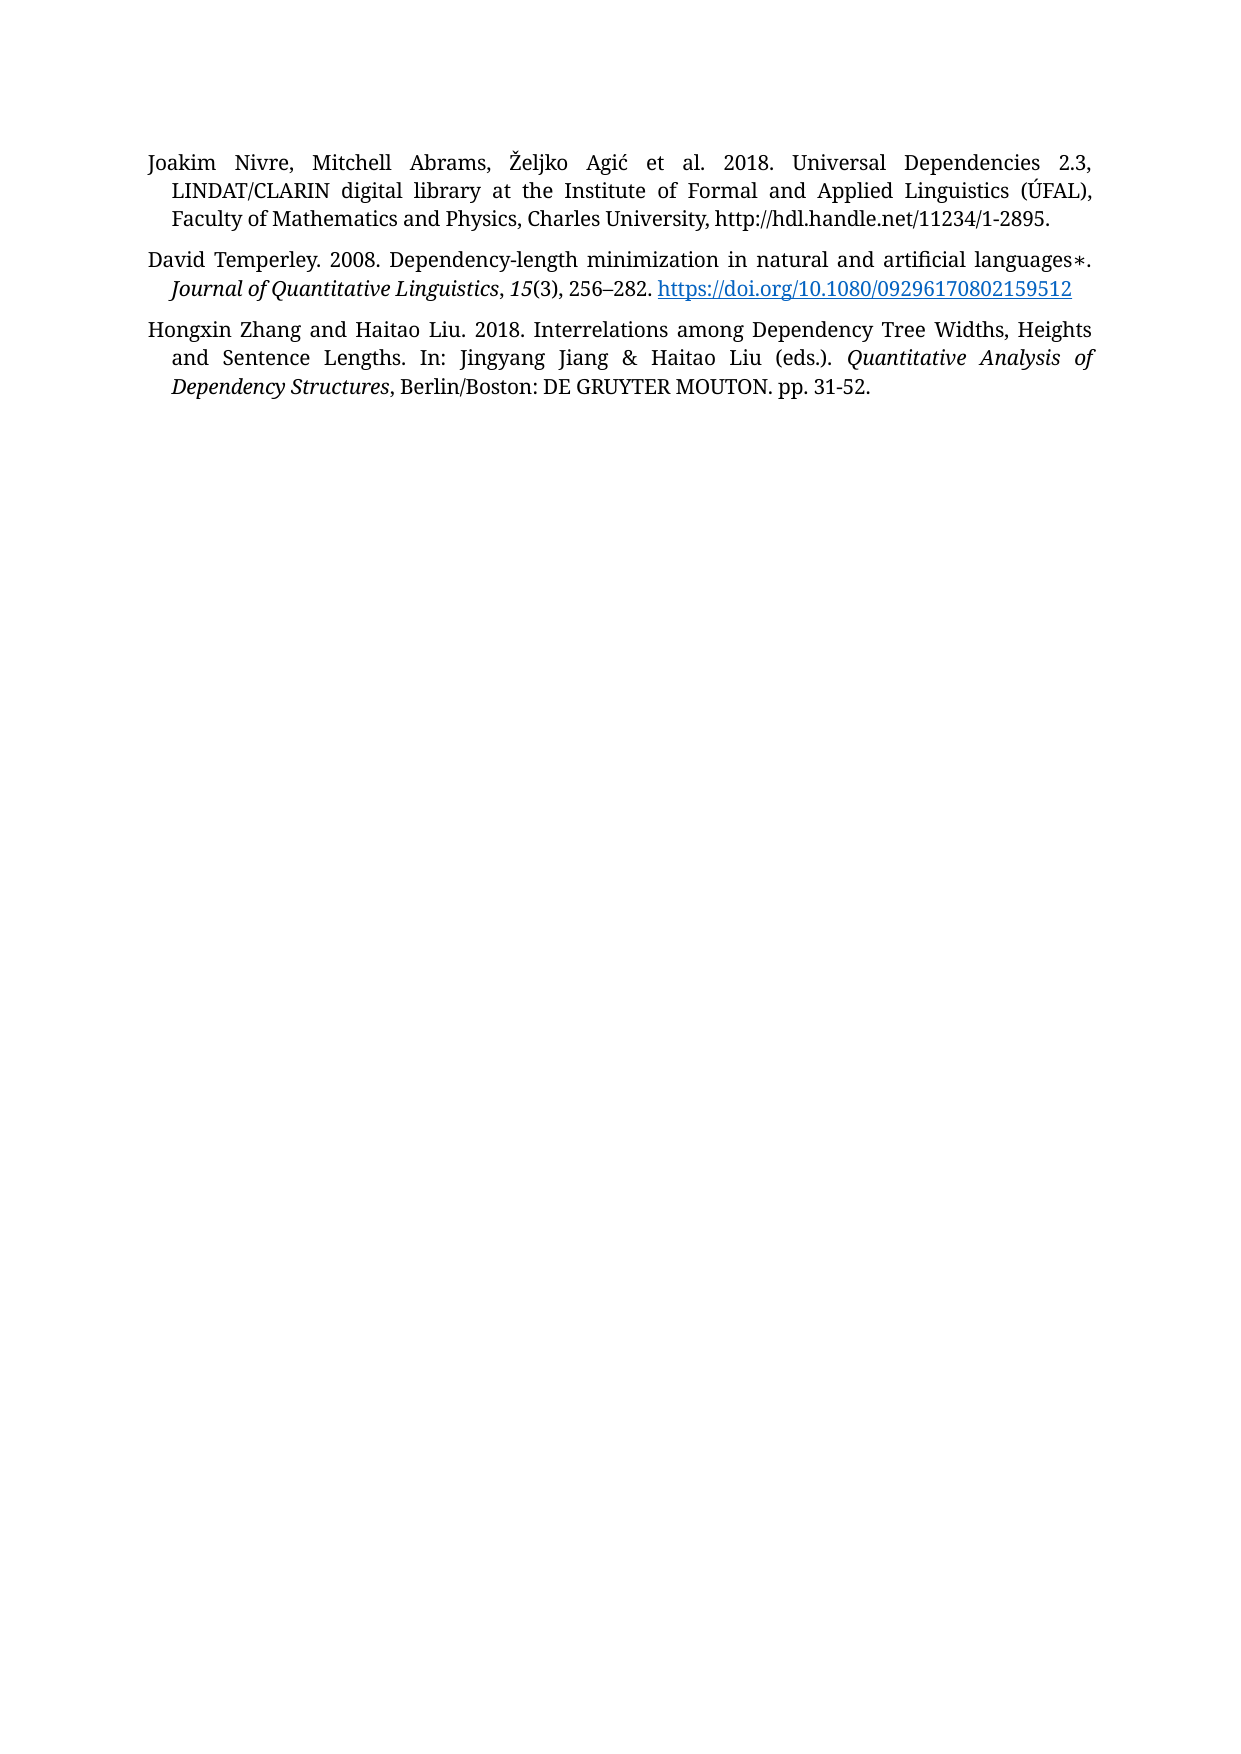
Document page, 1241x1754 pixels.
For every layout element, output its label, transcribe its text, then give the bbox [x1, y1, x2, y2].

text Joakim Nivre, Mitchell Abrams, Željko Agić et al. 2018. Universal Dependencies 2.3, LINDAT/CLARIN digital library at the Institute of Formal and Applied Linguistics (ÚFAL), Faculty of Mathematics and Physics, Charles University, http://hdl.handle.net/11234/1-2895. [148, 148, 1092, 233]
text David Temperley. 2008. Dependency-length minimization in natural and artificial languages∗. Journal of Quantitative Linguistics, 15(3), 256–282. https://doi.org/10.1080/09296170802159512 [148, 246, 1092, 302]
text Hongxin Zhang and Haitao Liu. 2018. Interrelations among Dependency Tree Widths, Heights and Sentence Lengths. In: Jingyang Jiang & Haitao Liu (eds.). Quantitative Analysis of Dependency Structures, Berlin/Boston: DE GRUYTER MOUTON. pp. 31-52. [148, 315, 1092, 400]
